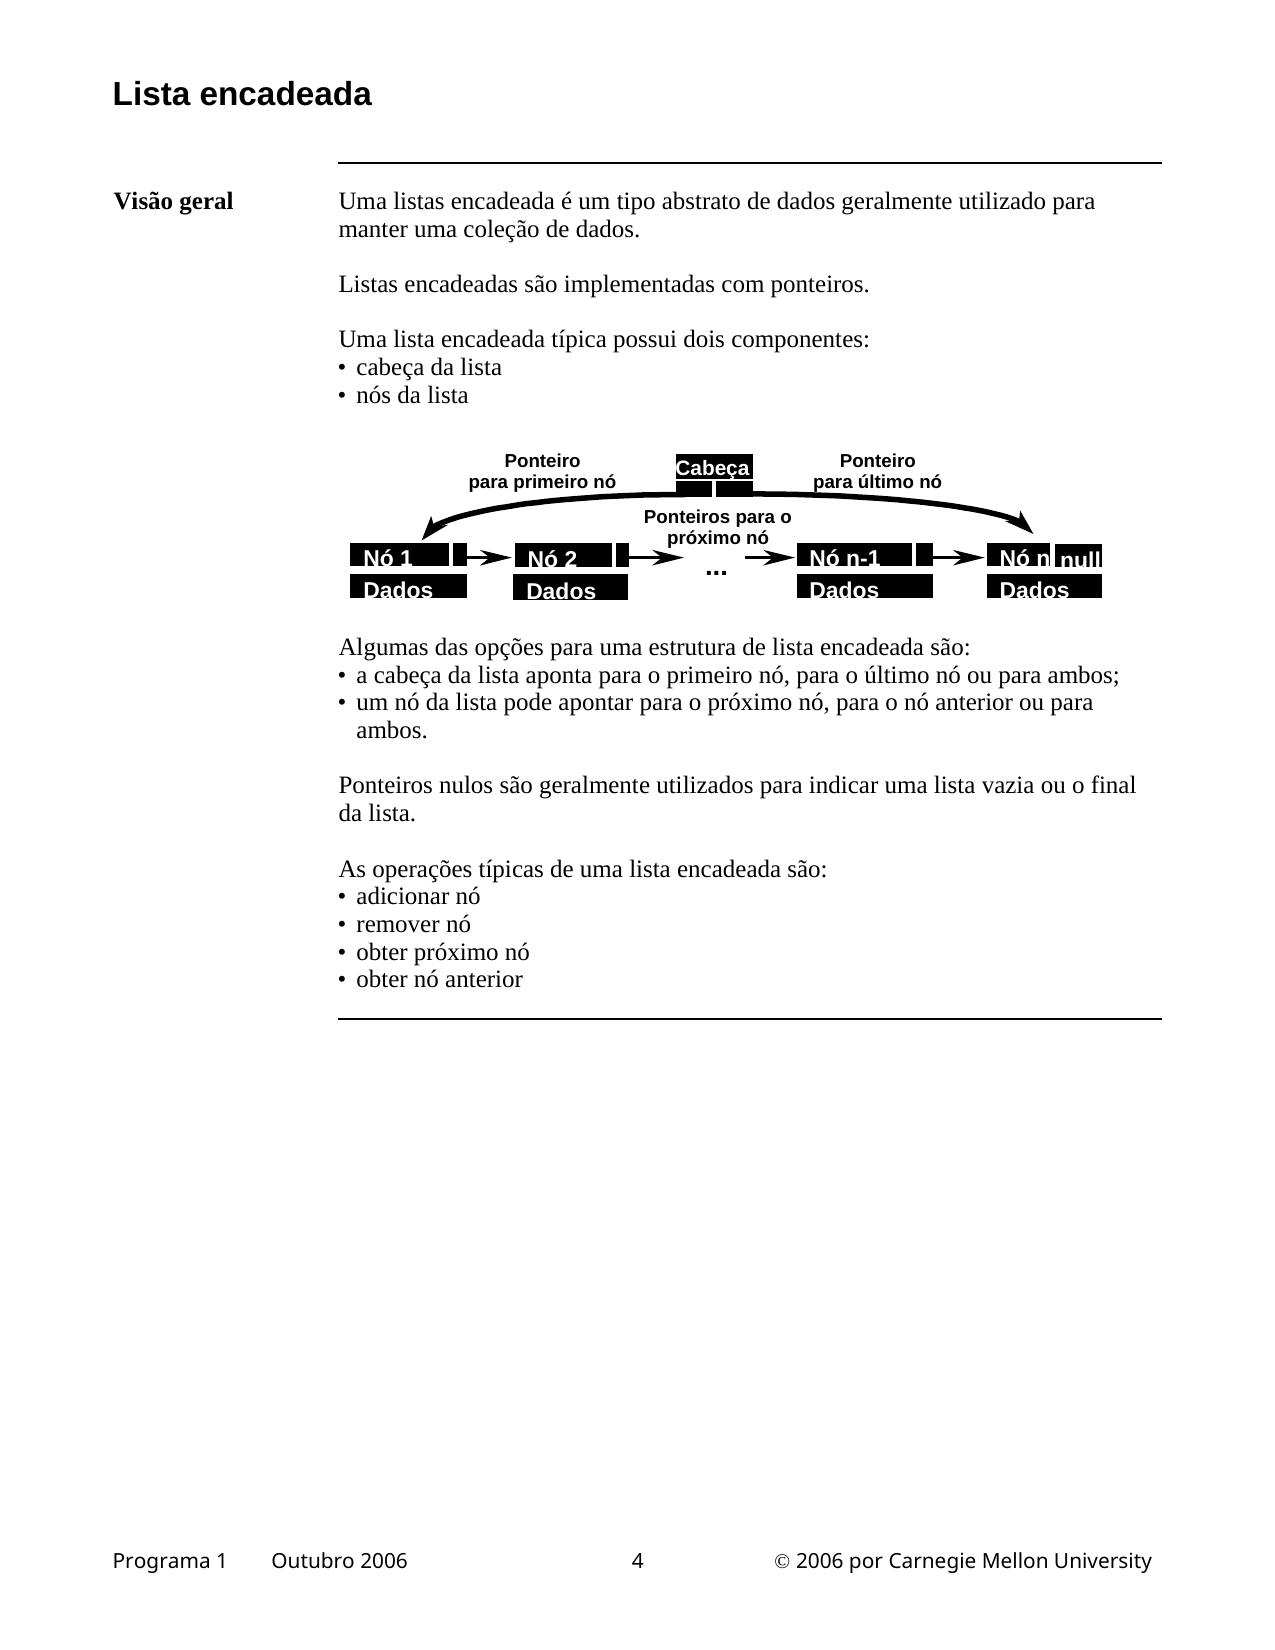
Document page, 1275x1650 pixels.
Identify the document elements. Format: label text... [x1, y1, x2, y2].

table_header Uma listas encadeada é um tipo abstrato de dados geralmente utilizado para manter uma coleção de dados. Listas encadeadas são implementadas com ponteiros. Uma lista encadeada típica possui dois componentes: • cabeça da lista • nós da lista Algumas das opções para uma estrutura de lista encadeada são: • a cabeça da lista aponta para o primeiro nó, para o último nó ou para ambos; • um nó da lista pode apontar para o próximo nó, para o nó anterior ou para ambos. Ponteiros nulos são geralmente utilizados para indicar uma lista vazia ou o final da lista. As operações típicas de uma lista encadeada são: • adicionar nó • remover nó • obter próximo nó • obter nó anterior [338, 187, 1163, 993]
title Lista encadeada [112, 75, 1162, 112]
table_header Visão geral [113, 187, 338, 993]
